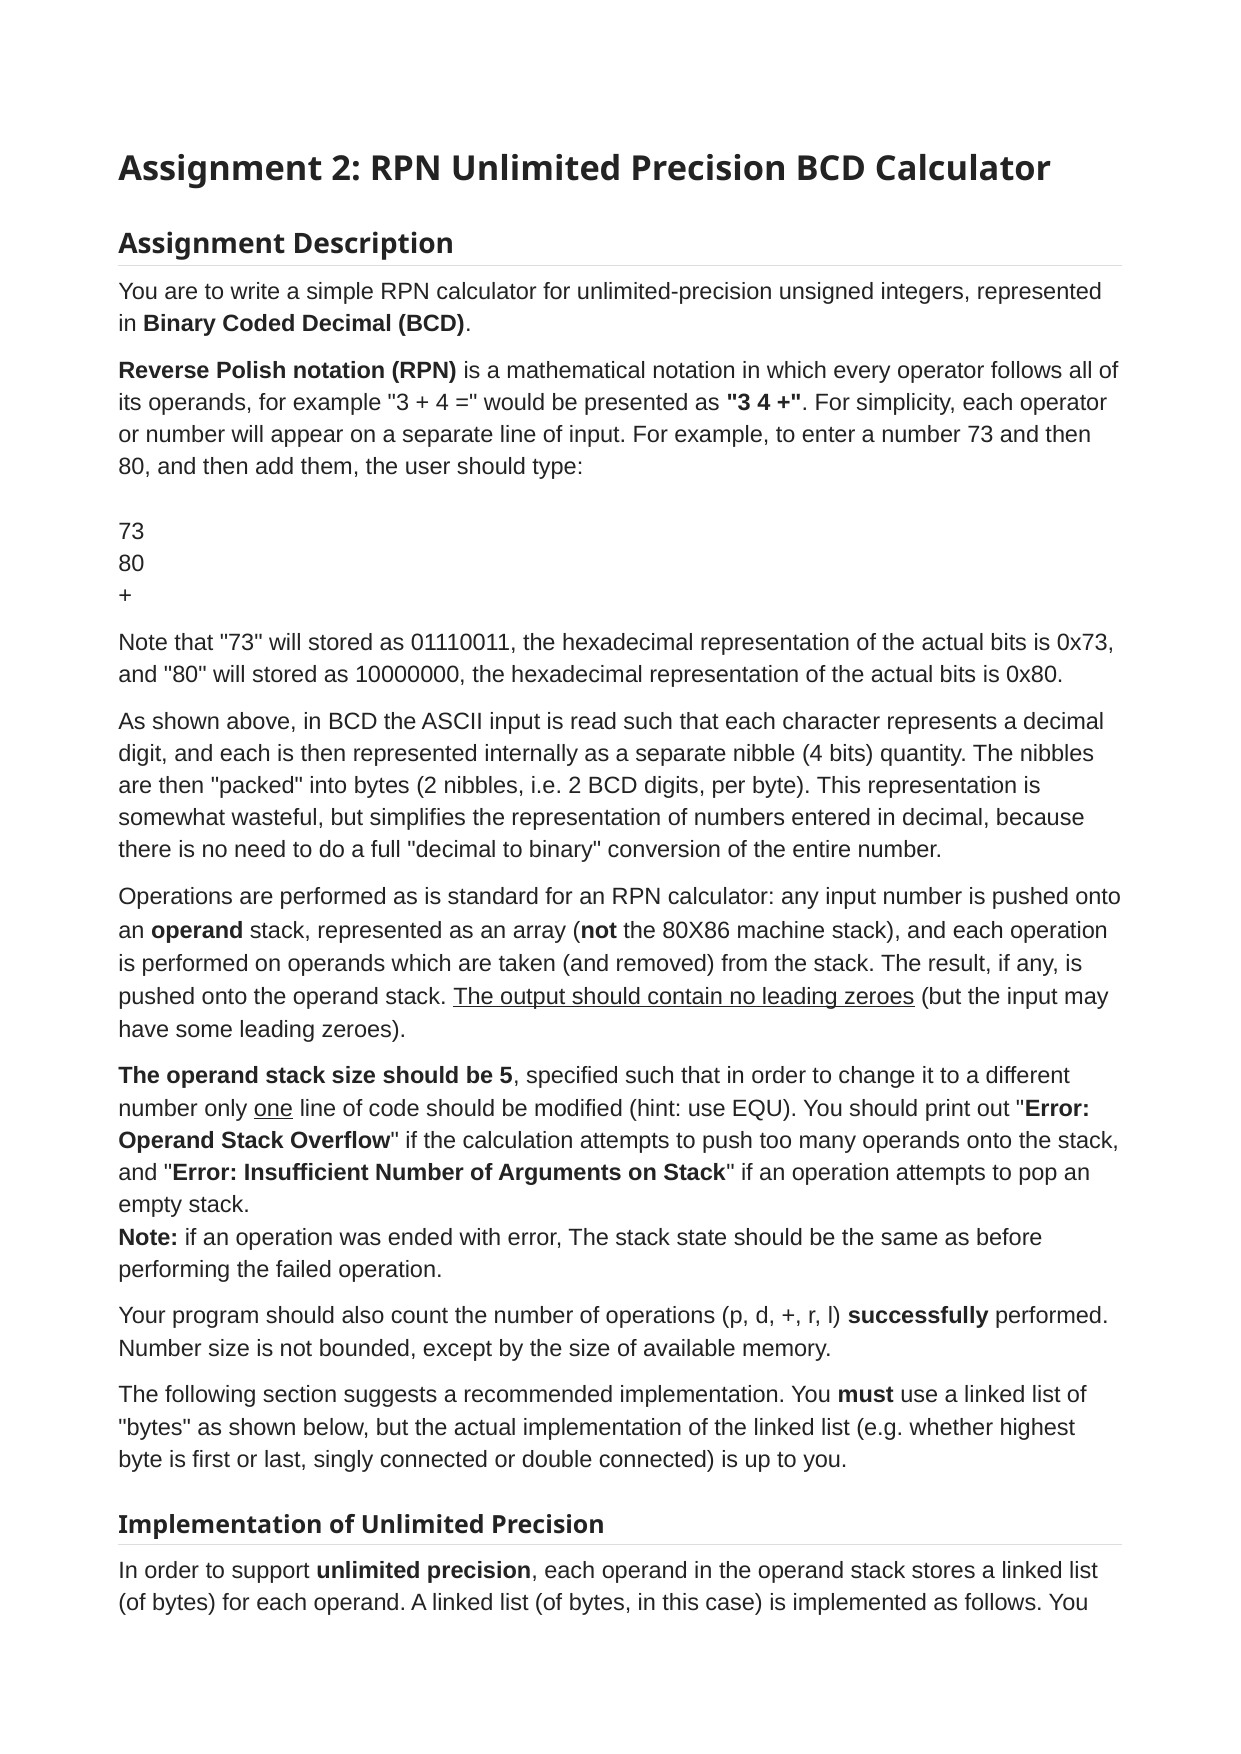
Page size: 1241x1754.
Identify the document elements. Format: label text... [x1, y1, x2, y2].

subtitle Implementation of Unlimited Precision [118, 1507, 1122, 1544]
text In order to support unlimited precision, each operand in the operand stack stores a linked list (of bytes) for each operand. A linked list (of bytes, in this case) is implemented as follows. You [118, 1556, 1122, 1615]
subtitle Assignment Description [118, 223, 1122, 265]
text The following section suggests a recommended implementation. You must use a linked list of "bytes" as shown below, but the actual implementation of the linked list (e.g. whether highest byte is first or last, singly connected or double connected) is up to you. [118, 1381, 1122, 1472]
text The operand stack size should be 5, specified such that in order to change it to a different number only one line of code should be modified (hint: use EQU). You should print out "Error: Operand Stack Overflow" if the calculation attempts to push too many operands onto the stack, and "Error: Insufficient Number of Arguments on Stack" if an operation attempts to pop an empty stack. Note: if an operation was ended with error, The stack state should be the same as before performing the failed operation. [118, 1062, 1122, 1282]
text You are to write a simple RPN calculator for unlimited-precision unsigned integers, represented in Binary Coded Decimal (BCD). [118, 277, 1122, 336]
text Your program should also count the number of operations (p, d, +, r, l) successfully performed. Number size is not bounded, except by the size of available memory. [118, 1302, 1122, 1361]
text Note that "73" will stored as 01110011, the hexadecimal representation of the actual bits is 0x73, and "80" will stored as 10000000, the hexadecimal representation of the actual bits is 0x80. [118, 628, 1122, 687]
text As shown above, in BCD the ASCII input is read such that each character represents a decimal digit, and each is then represented internally as a separate nibble (4 bits) quantity. The nibbles are then "packed" into bytes (2 nibbles, i.e. 2 BCD digits, per byte). This representation is somewhat wasteful, but simplifies the representation of numbers entered in decimal, because there is no need to do a full "decimal to binary" conversion of the entire number. [118, 707, 1122, 863]
text Operations are performed as is standard for an RPN calculator: any input number is pushed onto an operand stack, represented as an array (not the 80X86 machine stack), and each operation is performed on operands which are taken (and removed) from the stack. The result, if any, is pushed onto the operand stack. The output should contain no leading zeroes (but the input may have some leading zeroes). [118, 883, 1122, 1042]
subtitle Assignment 2: RPN Unlimited Precision BCD Calculator [118, 143, 1122, 190]
text Reverse Polish notation (RPN) is a mathematical notation in which every operator follows all of its operands, for example "3 + 4 =" would be presented as "3 4 +". For simplicity, each operator or number will appear on a separate line of input. For example, to enter a number 73 and then 80, and then add them, the user should type: 73 80 + [118, 356, 1122, 608]
